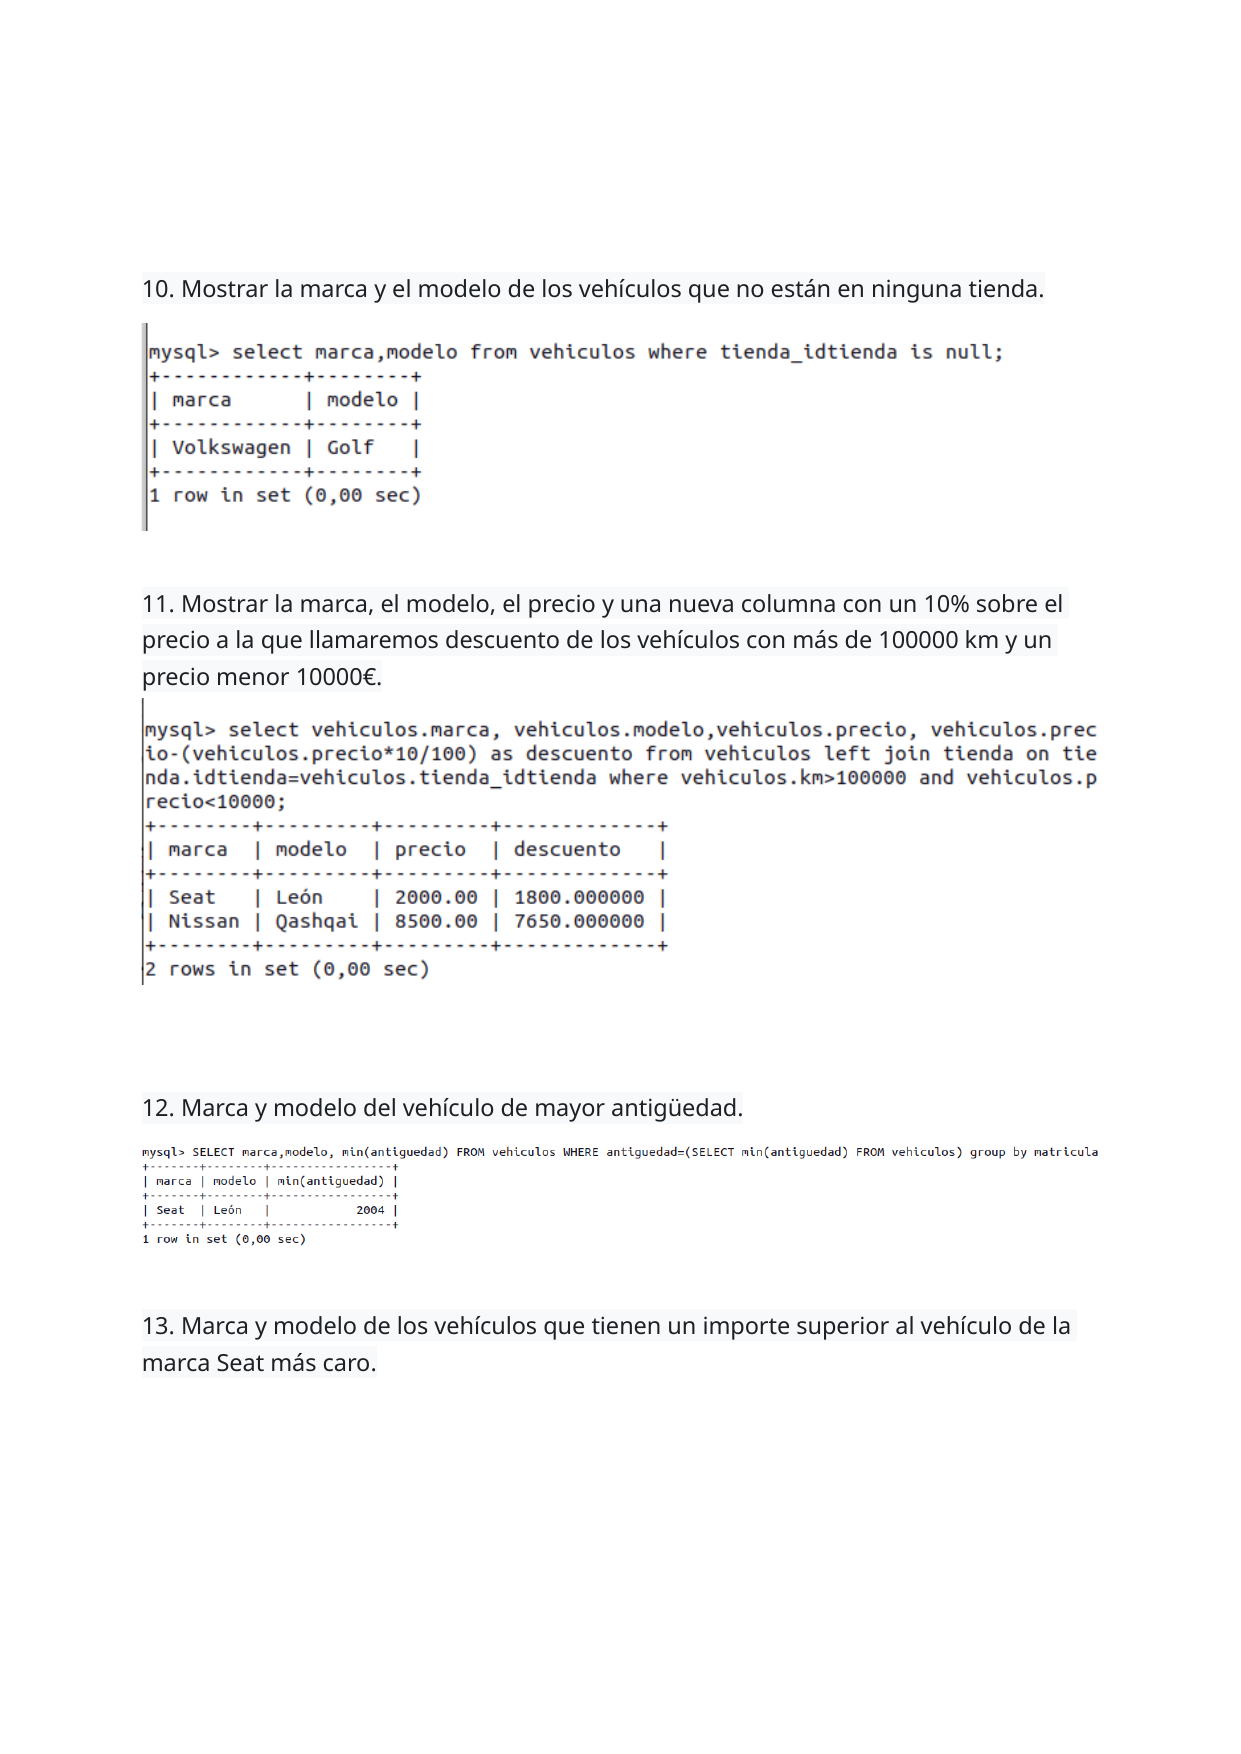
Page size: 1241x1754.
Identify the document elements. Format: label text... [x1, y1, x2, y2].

picture [141, 1143, 1099, 1254]
picture [141, 698, 1099, 985]
text 12. Marca y modelo del vehículo de mayor antigüedad. [142, 1092, 1099, 1124]
picture [141, 323, 1099, 531]
text 10. Mostrar la marca y el modelo de los vehículos que no están en ninguna tienda. [142, 272, 1099, 304]
text 13. Marca y modelo de los vehículos que tienen un importe superior al vehículo de la marca Seat más caro. [142, 1309, 1099, 1378]
text 11. Mostrar la marca, el modelo, el precio y una nueva columna con un 10% sobre el precio a la que llamaremos descuento de los vehículos con más de 100000 km y un precio menor 10000€. [142, 587, 1099, 692]
